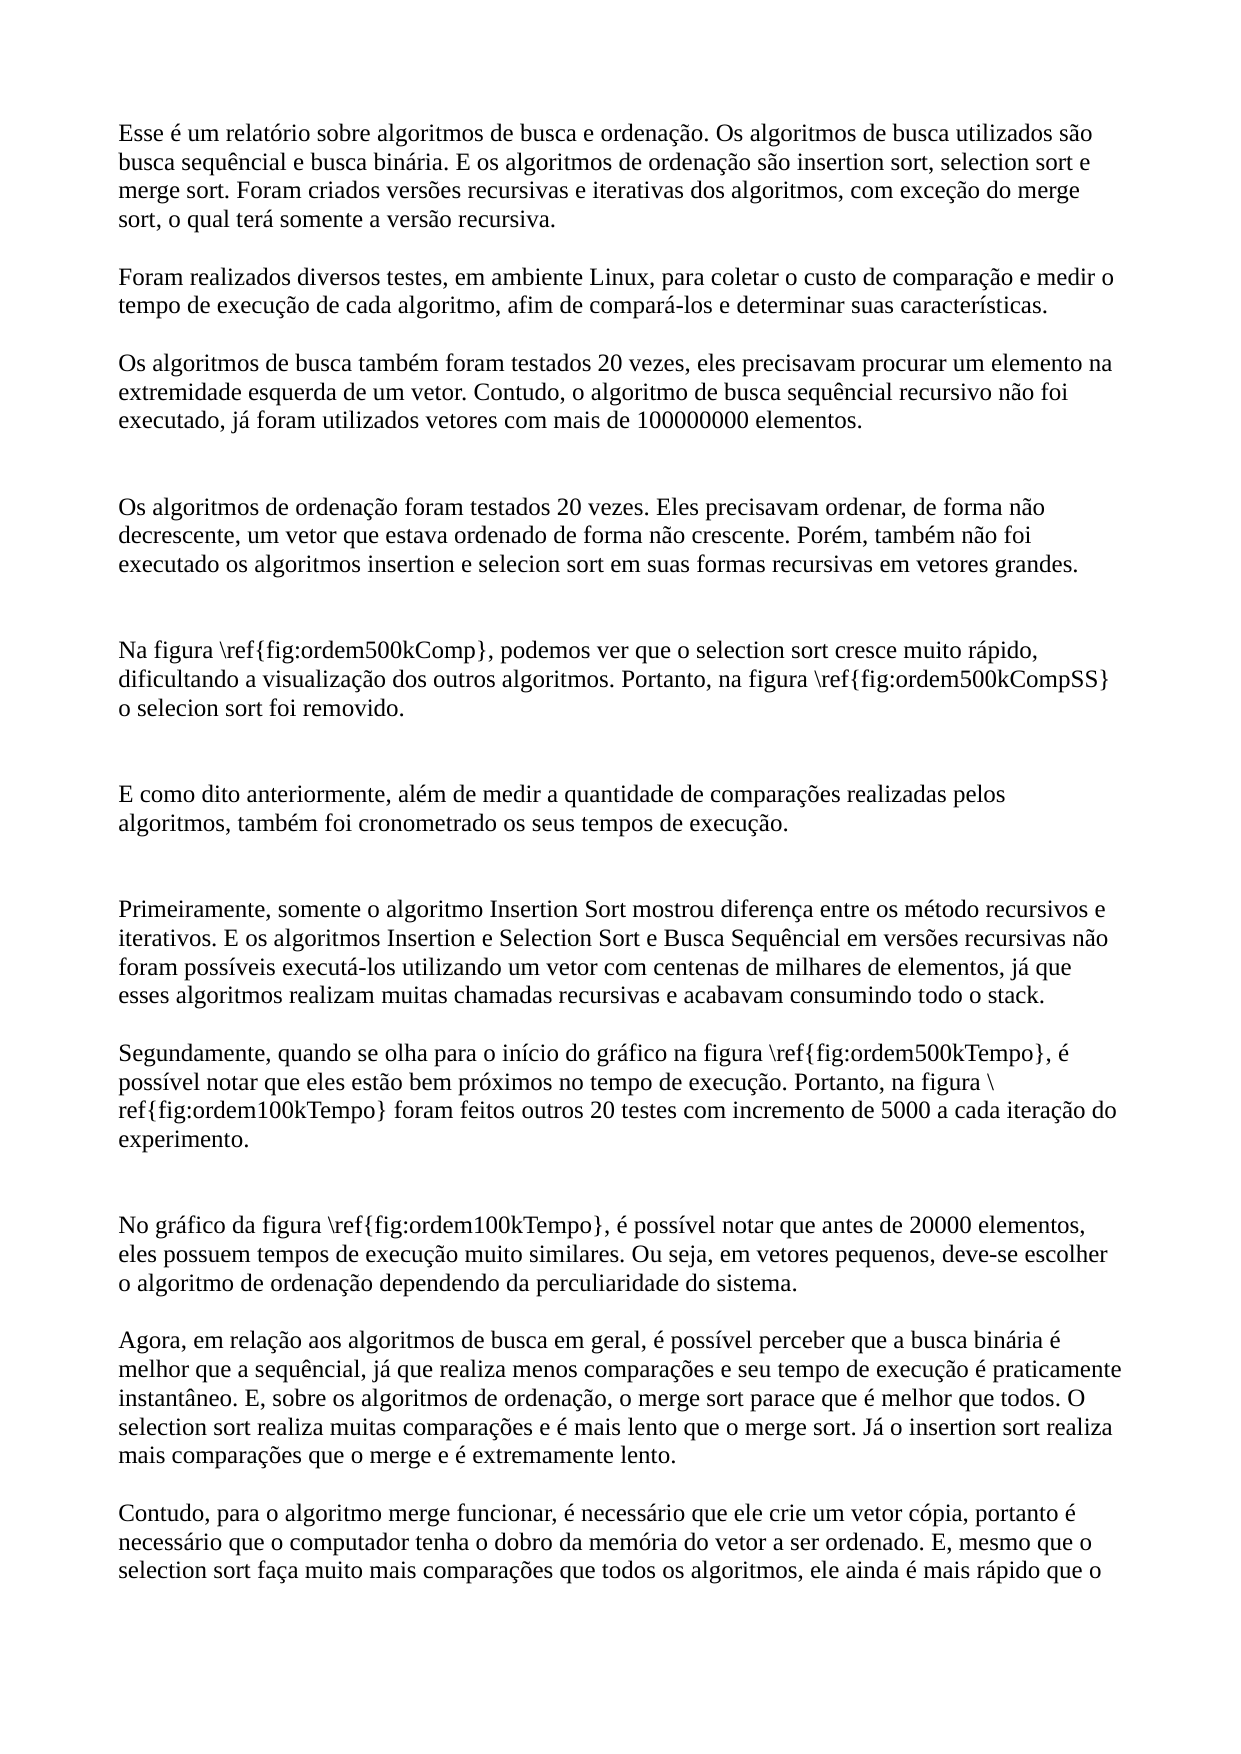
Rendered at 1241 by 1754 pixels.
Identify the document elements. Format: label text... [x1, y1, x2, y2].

text No gráfico da figura \ref{fig:ordem100kTempo}, é possível notar que antes de 20000 elementos, eles possuem tempos de execução muito similares. Ou seja, em vetores pequenos, deve-se escolher o algoritmo de ordenação dependendo da perculiaridade do sistema. [118, 1211, 1122, 1297]
text Segundamente, quando se olha para o início do gráfico na figura \ref{fig:ordem500kTempo}, é possível notar que eles estão bem próximos no tempo de execução. Portanto, na figura \ref{fig:ordem100kTempo} foram feitos outros 20 testes com incremento de 5000 a cada iteração do experimento. [118, 1038, 1122, 1153]
text Primeiramente, somente o algoritmo Insertion Sort mostrou diferença entre os método recursivos e iterativos. E os algoritmos Insertion e Selection Sort e Busca Sequêncial em versões recursivas não foram possíveis executá-los utilizando um vetor com centenas de milhares de elementos, já que esses algoritmos realizam muitas chamadas recursivas e acabavam consumindo todo o stack. [118, 894, 1122, 1009]
text Agora, em relação aos algoritmos de busca em geral, é possível perceber que a busca binária é melhor que a sequêncial, já que realiza menos comparações e seu tempo de execução é praticamente instantâneo. E, sobre os algoritmos de ordenação, o merge sort parace que é melhor que todos. O selection sort realiza muitas comparações e é mais lento que o merge sort. Já o insertion sort realiza mais comparações que o merge e é extremamente lento. [118, 1326, 1122, 1469]
text Os algoritmos de busca também foram testados 20 vezes, eles precisavam procurar um elemento na extremidade esquerda de um vetor. Contudo, o algoritmo de busca sequêncial recursivo não foi executado, já foram utilizados vetores com mais de 100000000 elementos. [118, 348, 1122, 434]
text Na figura \ref{fig:ordem500kComp}, podemos ver que o selection sort cresce muito rápido, dificultando a visualização dos outros algoritmos. Portanto, na figura \ref{fig:ordem500kCompSS} o selecion sort foi removido. [118, 636, 1122, 722]
text Foram realizados diversos testes, em ambiente Linux, para coletar o custo de comparação e medir o tempo de execução de cada algoritmo, afim de compará-los e determinar suas características. [118, 262, 1122, 319]
text E como dito anteriormente, além de medir a quantidade de comparações realizadas pelos algoritmos, também foi cronometrado os seus tempos de execução. [118, 779, 1122, 837]
text Esse é um relatório sobre algoritmos de busca e ordenação. Os algoritmos de busca utilizados são busca sequêncial e busca binária. E os algoritmos de ordenação são insertion sort, selection sort e merge sort. Foram criados versões recursivas e iterativas dos algoritmos, com exceção do merge sort, o qual terá somente a versão recursiva. [118, 118, 1122, 233]
text Os algoritmos de ordenação foram testados 20 vezes. Eles precisavam ordenar, de forma não decrescente, um vetor que estava ordenado de forma não crescente. Porém, também não foi executado os algoritmos insertion e selecion sort em suas formas recursivas em vetores grandes. [118, 492, 1122, 578]
text Contudo, para o algoritmo merge funcionar, é necessário que ele crie um vetor cópia, portanto é necessário que o computador tenha o dobro da memória do vetor a ser ordenado. E, mesmo que o selection sort faça muito mais comparações que todos os algoritmos, ele ainda é mais rápido que o [118, 1498, 1122, 1584]
